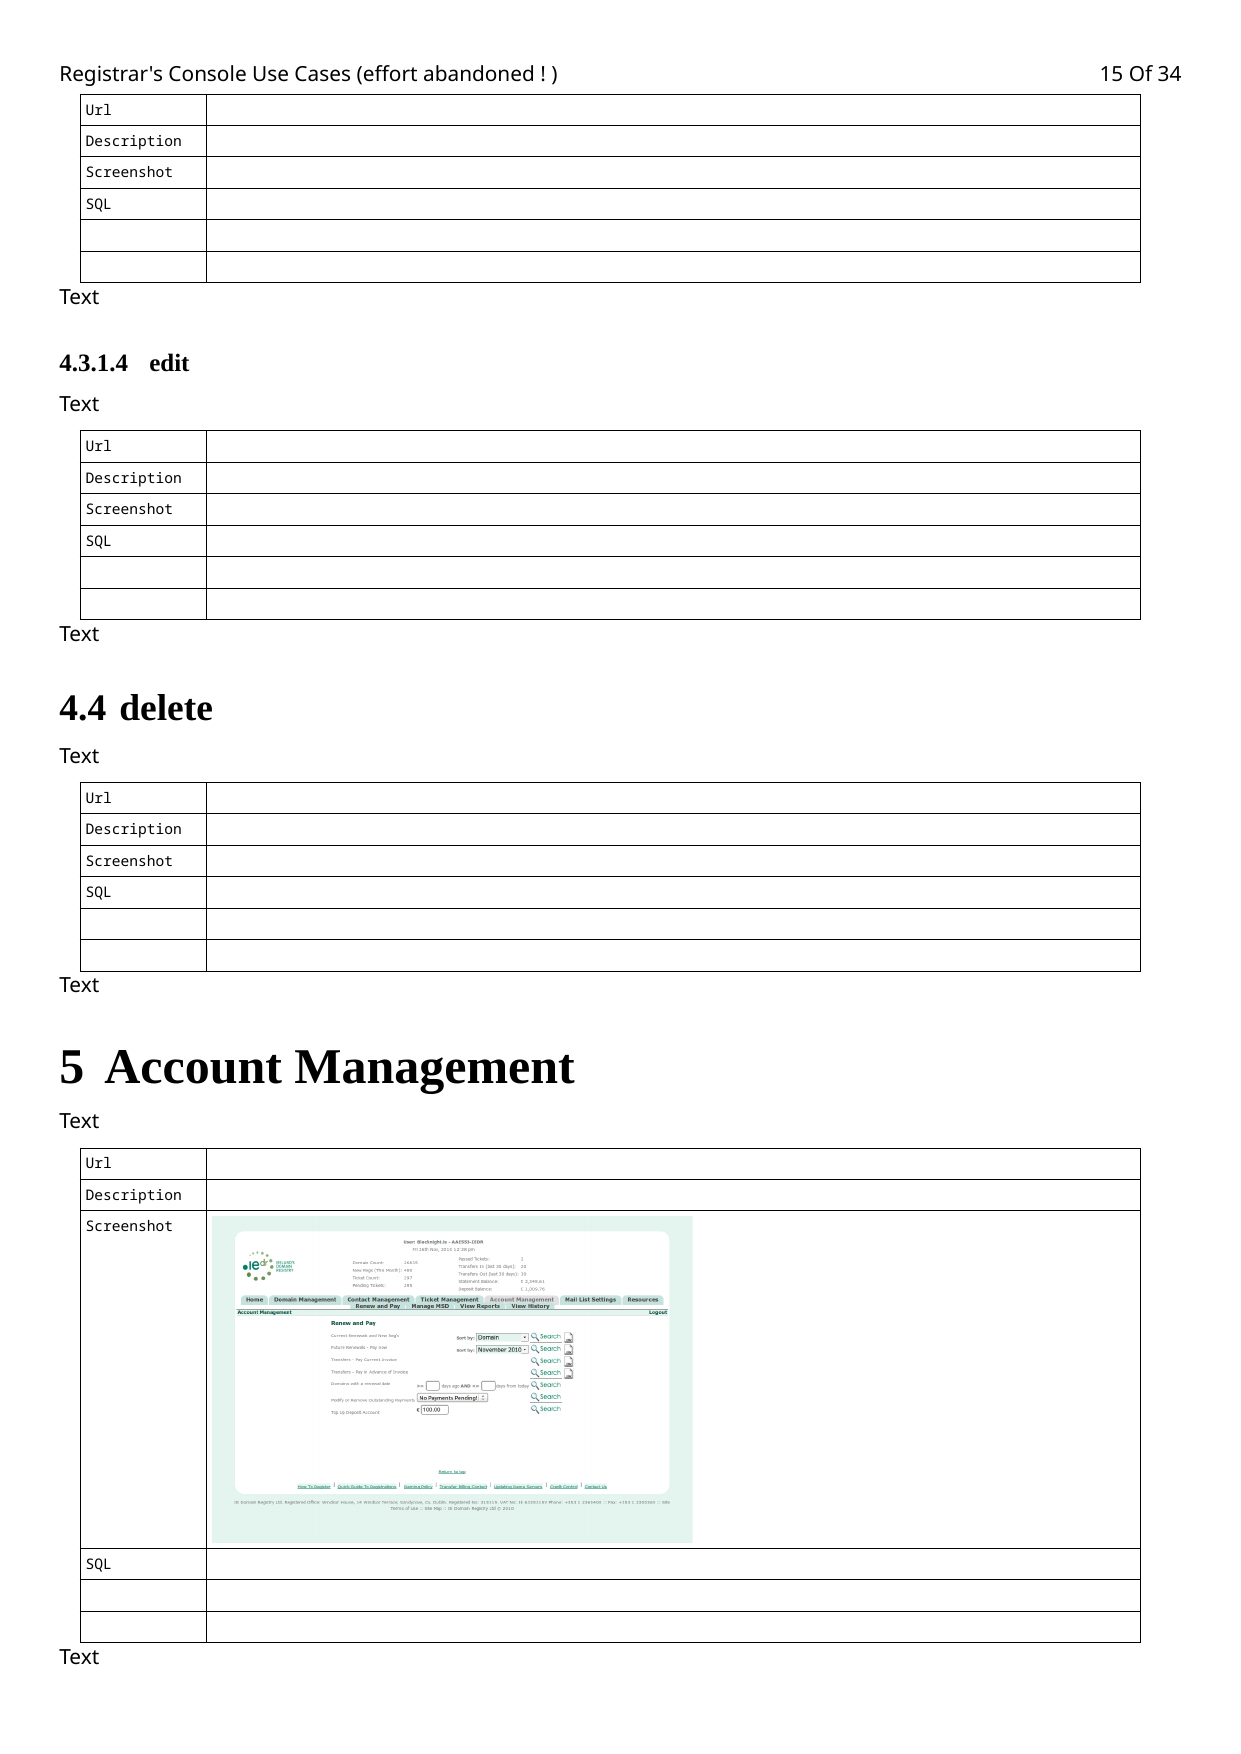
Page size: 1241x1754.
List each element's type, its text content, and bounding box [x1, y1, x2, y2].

table_cell Description [81, 463, 206, 493]
picture [211, 1216, 693, 1543]
table_header Url [81, 95, 206, 125]
table_cell Screenshot [81, 157, 206, 188]
table_cell [207, 557, 1140, 588]
table_cell [81, 1580, 206, 1611]
text Text [59, 389, 1181, 418]
table_cell [207, 1211, 1140, 1548]
table_cell SQL [81, 189, 206, 219]
table_header [207, 95, 1140, 125]
table_cell [207, 220, 1140, 251]
subtitle delete [59, 685, 1181, 728]
table_cell [207, 814, 1140, 845]
table_cell Description [81, 814, 206, 845]
subtitle Account Management [59, 1037, 1181, 1094]
table_cell [207, 126, 1140, 156]
table_cell [81, 940, 206, 971]
text Text [59, 282, 1181, 311]
table_cell [207, 1612, 1140, 1642]
table_cell Screenshot [81, 1211, 206, 1548]
table_cell [207, 940, 1140, 971]
table_cell Screenshot [81, 846, 206, 876]
table_cell [81, 1612, 206, 1642]
table_cell Description [81, 126, 206, 156]
text Text [59, 1107, 1181, 1135]
table_cell [207, 189, 1140, 219]
table_cell [207, 252, 1140, 282]
table_cell [207, 909, 1140, 939]
table_cell [207, 846, 1140, 876]
table_header [207, 431, 1140, 462]
table_cell [207, 526, 1140, 556]
table_header Url [81, 431, 206, 462]
table_header [207, 783, 1140, 813]
table_header [207, 1149, 1140, 1179]
table_cell SQL [81, 1549, 206, 1579]
table_cell [207, 1180, 1140, 1210]
text Text [59, 741, 1181, 769]
table_cell [81, 220, 206, 251]
subtitle edit [59, 348, 1181, 377]
table_header Url [81, 1149, 206, 1179]
table_cell Screenshot [81, 494, 206, 525]
table_cell [207, 589, 1140, 619]
table_cell [207, 463, 1140, 493]
table_cell Description [81, 1180, 206, 1210]
table_cell [81, 909, 206, 939]
table_cell [207, 157, 1140, 188]
text Text [59, 971, 1181, 999]
table_cell [207, 877, 1140, 908]
table_cell [81, 589, 206, 619]
text Text [59, 619, 1181, 648]
table_cell [81, 557, 206, 588]
table_cell [207, 494, 1140, 525]
text Text [59, 1642, 1181, 1671]
table_cell [207, 1549, 1140, 1579]
table_cell SQL [81, 877, 206, 908]
table_header Url [81, 783, 206, 813]
table_cell [207, 1580, 1140, 1611]
table_cell [81, 252, 206, 282]
table_cell SQL [81, 526, 206, 556]
